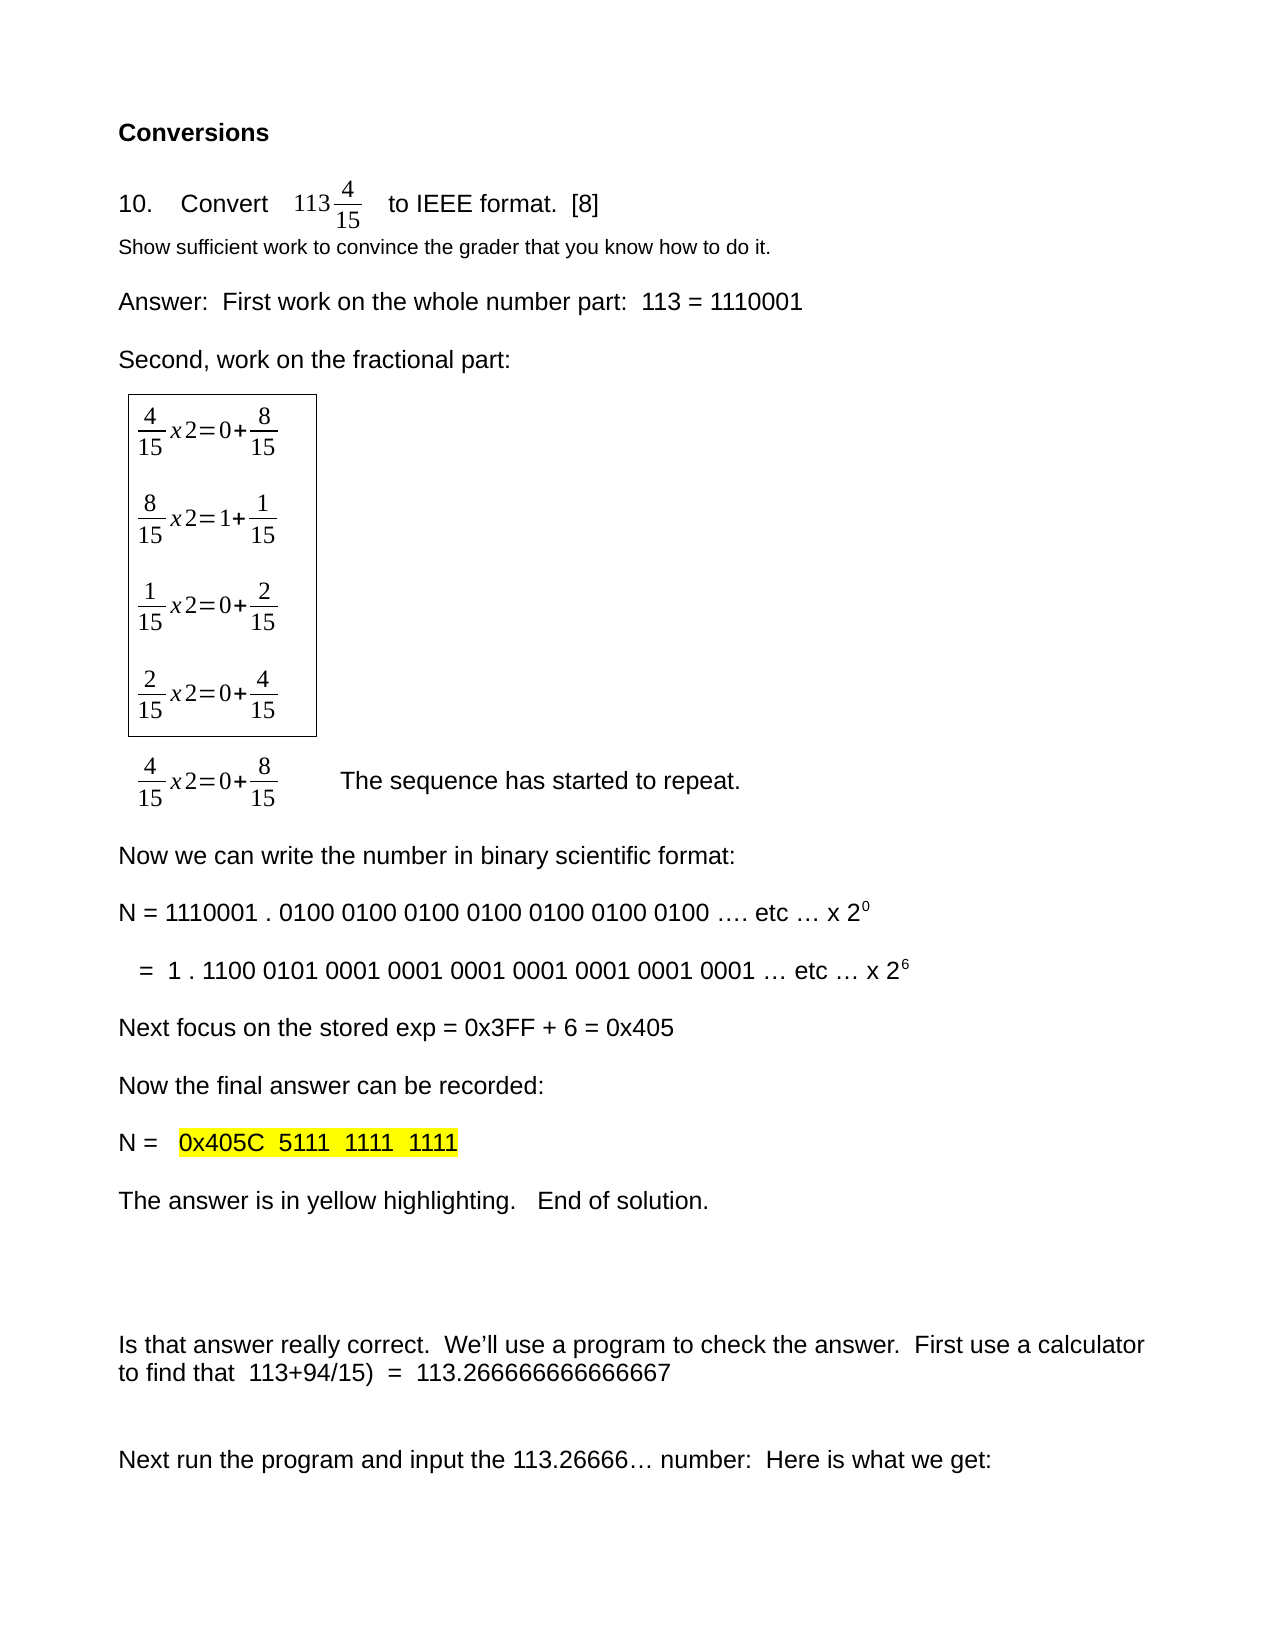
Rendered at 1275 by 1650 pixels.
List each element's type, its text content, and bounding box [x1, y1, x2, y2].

text N = 1110001 . 0100 0100 0100 0100 0100 0100 0100 …. etc … x 20 [118, 898, 1157, 927]
text Show sufficient work to convince the grader that you know how to do it. [118, 234, 1157, 258]
text Is that answer really correct. We’ll use a program to check the answer. First use a calculator to find that 113+94/15) = 113.266666666666667 [118, 1329, 1157, 1387]
text The answer is in yellow highlighting. End of solution. [118, 1186, 1157, 1214]
text Now we can write the number in binary scientific format: [118, 841, 1157, 869]
text = 1 . 1100 0101 0001 0001 0001 0001 0001 0001 0001 … etc … x 26 [118, 956, 1157, 984]
text Second, work on the fractional part: [118, 345, 1157, 373]
text Next focus on the stored exp = 0x3FF + 6 = 0x405 [118, 1013, 1157, 1042]
text Conversions [118, 118, 1157, 147]
text Next run the program and input the 113.26666… number: Here is what we get: [118, 1444, 1157, 1473]
text Now the final answer can be recorded: [118, 1071, 1157, 1099]
text 10. Convert to IEEE format. [8] [118, 176, 1157, 234]
text The sequence has started to repeat. [118, 753, 1157, 812]
text N = 0x405C 5111 1111 1111 [118, 1128, 1157, 1157]
text Answer: First work on the whole number part: 113 = 1110001 [118, 287, 1157, 316]
